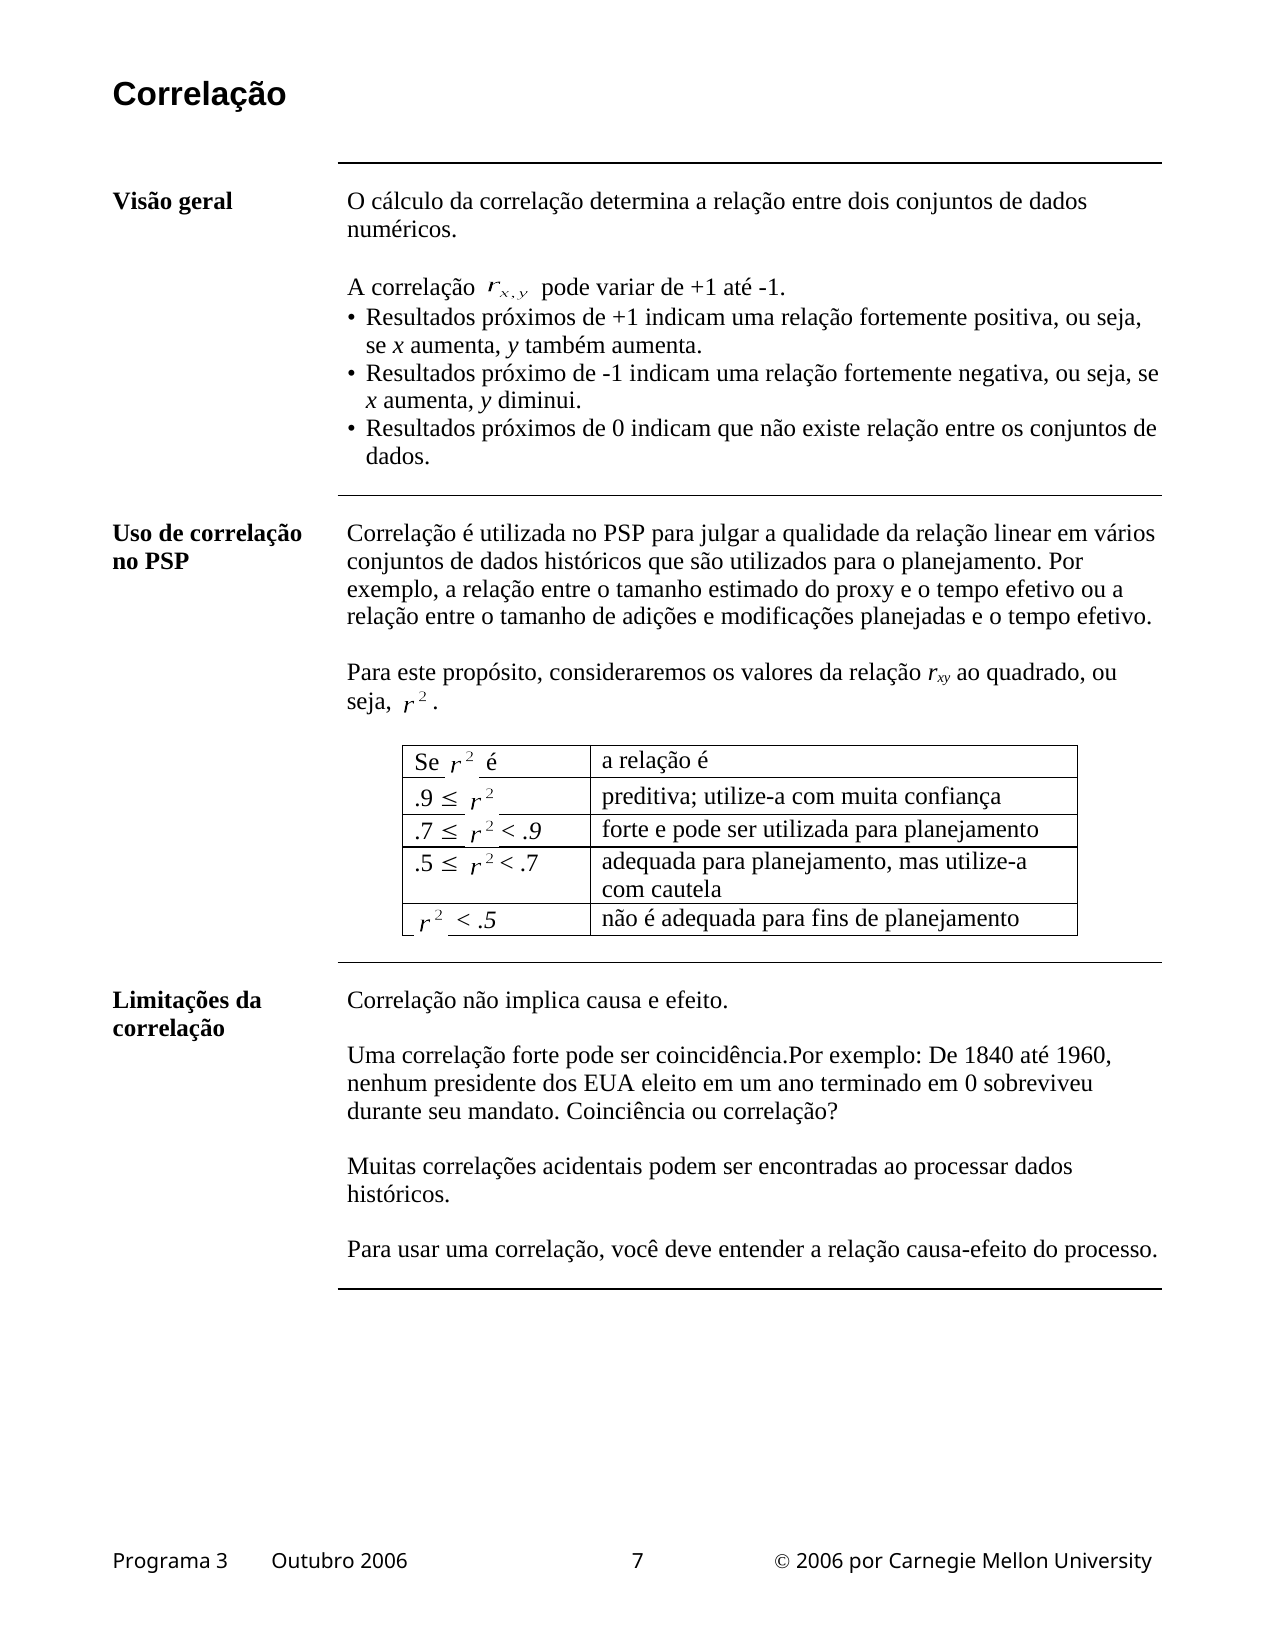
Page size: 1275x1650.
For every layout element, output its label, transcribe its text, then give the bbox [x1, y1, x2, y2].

table_cell < .5 [403, 904, 590, 936]
table_header Uso de correlação no PSP [93, 519, 337, 745]
table_cell .7  < .9 [403, 815, 590, 847]
table_cell [1078, 777, 1182, 814]
table_cell [93, 777, 402, 814]
table_header Visão geral [94, 187, 337, 469]
table_cell preditiva; utilize-a com muita confiança [591, 778, 1077, 814]
table_cell [93, 903, 402, 935]
table_cell .9  [403, 778, 590, 815]
table_cell [93, 745, 402, 777]
table_cell [1078, 745, 1182, 777]
table_cell Se é [403, 746, 590, 778]
table_header Correlação é utilizada no PSP para julgar a qualidade da relação linear em vários conjuntos de dados históricos que são utilizados para o planejamento. Por exemplo, a relação entre o tamanho estimado do proxy e o tempo efetivo ou a relação entre o tamanho de adições e modificações planejadas e o tempo efetivo. Para este propósito, consideraremos os valores da relação rxy ao quadrado, ou seja, . [337, 519, 1182, 745]
table_cell adequada para planejamento, mas utilize-a com cautela [591, 848, 1077, 903]
table_header Limitações da correlação [94, 986, 337, 1263]
table_cell forte e pode ser utilizada para planejamento [591, 815, 1077, 846]
table_cell [93, 846, 402, 903]
table_header Correlação não implica causa e efeito. Uma correlação forte pode ser coincidência.Por exemplo: De 1840 até 1960, nenhum presidente dos EUA eleito em um ano terminado em 0 sobreviveu durante seu mandato. Coinciência ou correlação? Muitas correlações acidentais podem ser encontradas ao processar dados históricos. Para usar uma correlação, você deve entender a relação causa-efeito do processo. [338, 986, 1181, 1263]
table_cell .5  < .7 [403, 848, 590, 903]
table_header O cálculo da correlação determina a relação entre dois conjuntos de dados numéricos. A correlação pode variar de +1 até -1. • Resultados próximos de +1 indicam uma relação fortemente positiva, ou seja, se x aumenta, y também aumenta. • Resultados próximo de -1 indicam uma relação fortemente negativa, ou seja, se x aumenta, y diminui. • Resultados próximos de 0 indicam que não existe relação entre os conjuntos de dados. [338, 187, 1181, 469]
table_cell [1078, 903, 1182, 935]
table_cell [93, 814, 402, 846]
table_cell [1078, 814, 1182, 846]
title Correlação [112, 75, 1162, 112]
table_cell a relação é [591, 746, 1077, 777]
table_cell [1078, 846, 1182, 903]
table_cell não é adequada para fins de planejamento [591, 904, 1077, 935]
